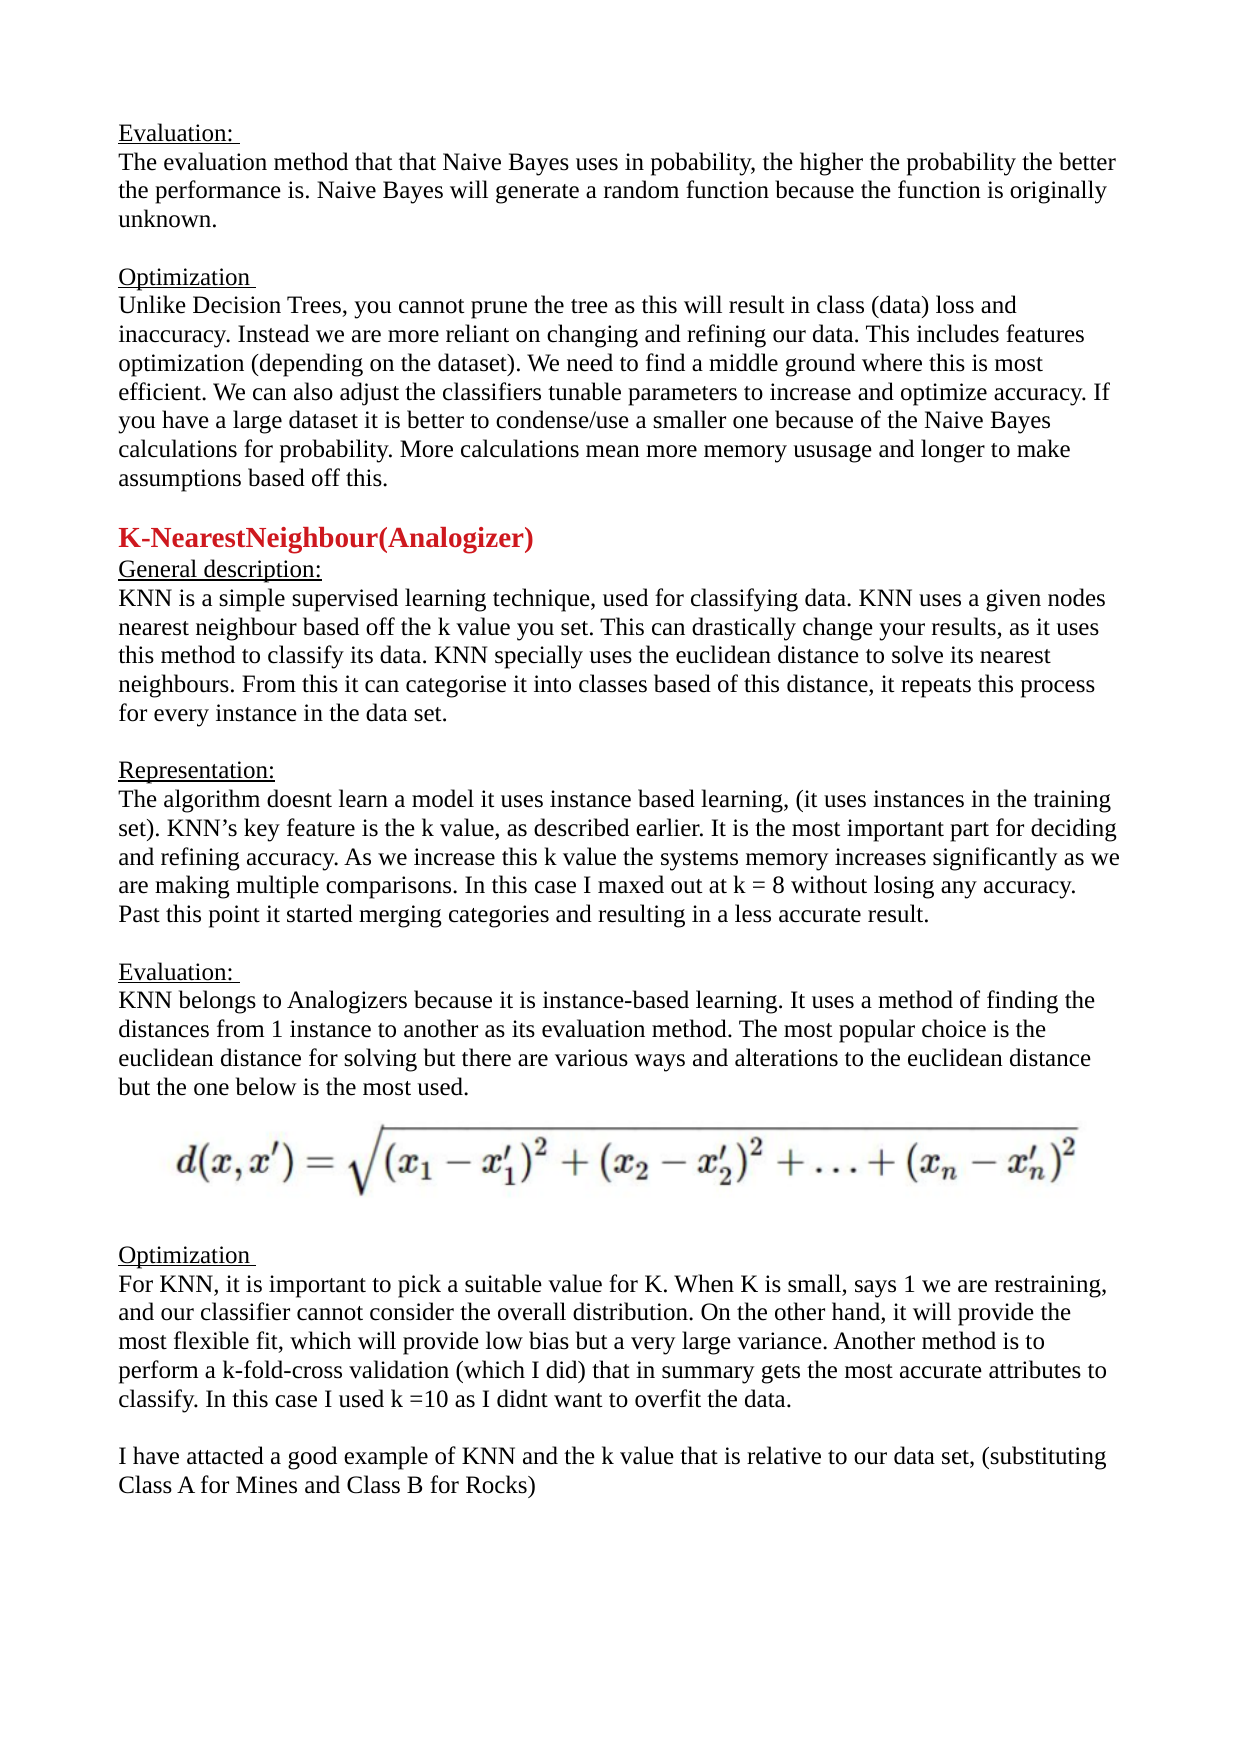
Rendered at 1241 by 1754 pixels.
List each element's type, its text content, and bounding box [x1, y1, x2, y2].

text Evaluation: [118, 957, 1122, 985]
text The algorithm doesnt learn a model it uses instance based learning, (it uses instances in the training set). KNN’s key feature is the k value, as described earlier. It is the most important part for deciding and refining accuracy. As we increase this k value the systems memory increases significantly as we are making multiple comparisons. In this case I maxed out at k = 8 without losing any accuracy. Past this point it started merging categories and resulting in a less accurate result. [118, 784, 1122, 928]
text KNN is a simple supervised learning technique, used for classifying data. KNN uses a given nodes nearest neighbour based off the k value you set. This can drastically change your results, as it uses this method to classify its data. KNN specially uses the euclidean distance to solve its nearest neighbours. From this it can categorise it into classes based of this distance, it repeats this process for every instance in the data set. [118, 583, 1122, 727]
picture [112, 1107, 1117, 1212]
text K-NearestNeighbour(Analogizer) [118, 521, 1122, 554]
text Optimization [118, 262, 1122, 291]
text I have attacted a good example of KNN and the k value that is relative to our data set, (substituting Class A for Mines and Class B for Rocks) [118, 1441, 1122, 1499]
text Evaluation: [118, 118, 1122, 147]
text Representation: [118, 755, 1122, 784]
text The evaluation method that that Naive Bayes uses in pobability, the higher the probability the better the performance is. Naive Bayes will generate a random function because the function is originally unknown. [118, 147, 1122, 233]
text General description: [118, 554, 1122, 583]
text KNN belongs to Analogizers because it is instance-based learning. It uses a method of finding the distances from 1 instance to another as its evaluation method. The most popular choice is the euclidean distance for solving but there are various ways and alterations to the euclidean distance but the one below is the most used. [118, 985, 1122, 1100]
text Optimization [118, 1240, 1122, 1269]
text For KNN, it is important to pick a suitable value for K. When K is small, says 1 we are restraining, and our classifier cannot consider the overall distribution. On the other hand, it will provide the most flexible fit, which will provide low bias but a very large variance. Another method is to perform a k-fold-cross validation (which I did) that in summary gets the most accurate attributes to classify. In this case I used k =10 as I didnt want to overfit the data. [118, 1269, 1122, 1412]
text Unlike Decision Trees, you cannot prune the tree as this will result in class (data) loss and inaccuracy. Instead we are more reliant on changing and refining our data. This includes features optimization (depending on the dataset). We need to find a middle ground where this is most efficient. We can also adjust the classifiers tunable parameters to increase and optimize accuracy. If you have a large dataset it is better to condense/use a smaller one because of the Naive Bayes calculations for probability. More calculations mean more memory ususage and longer to make assumptions based off this. [118, 291, 1122, 492]
